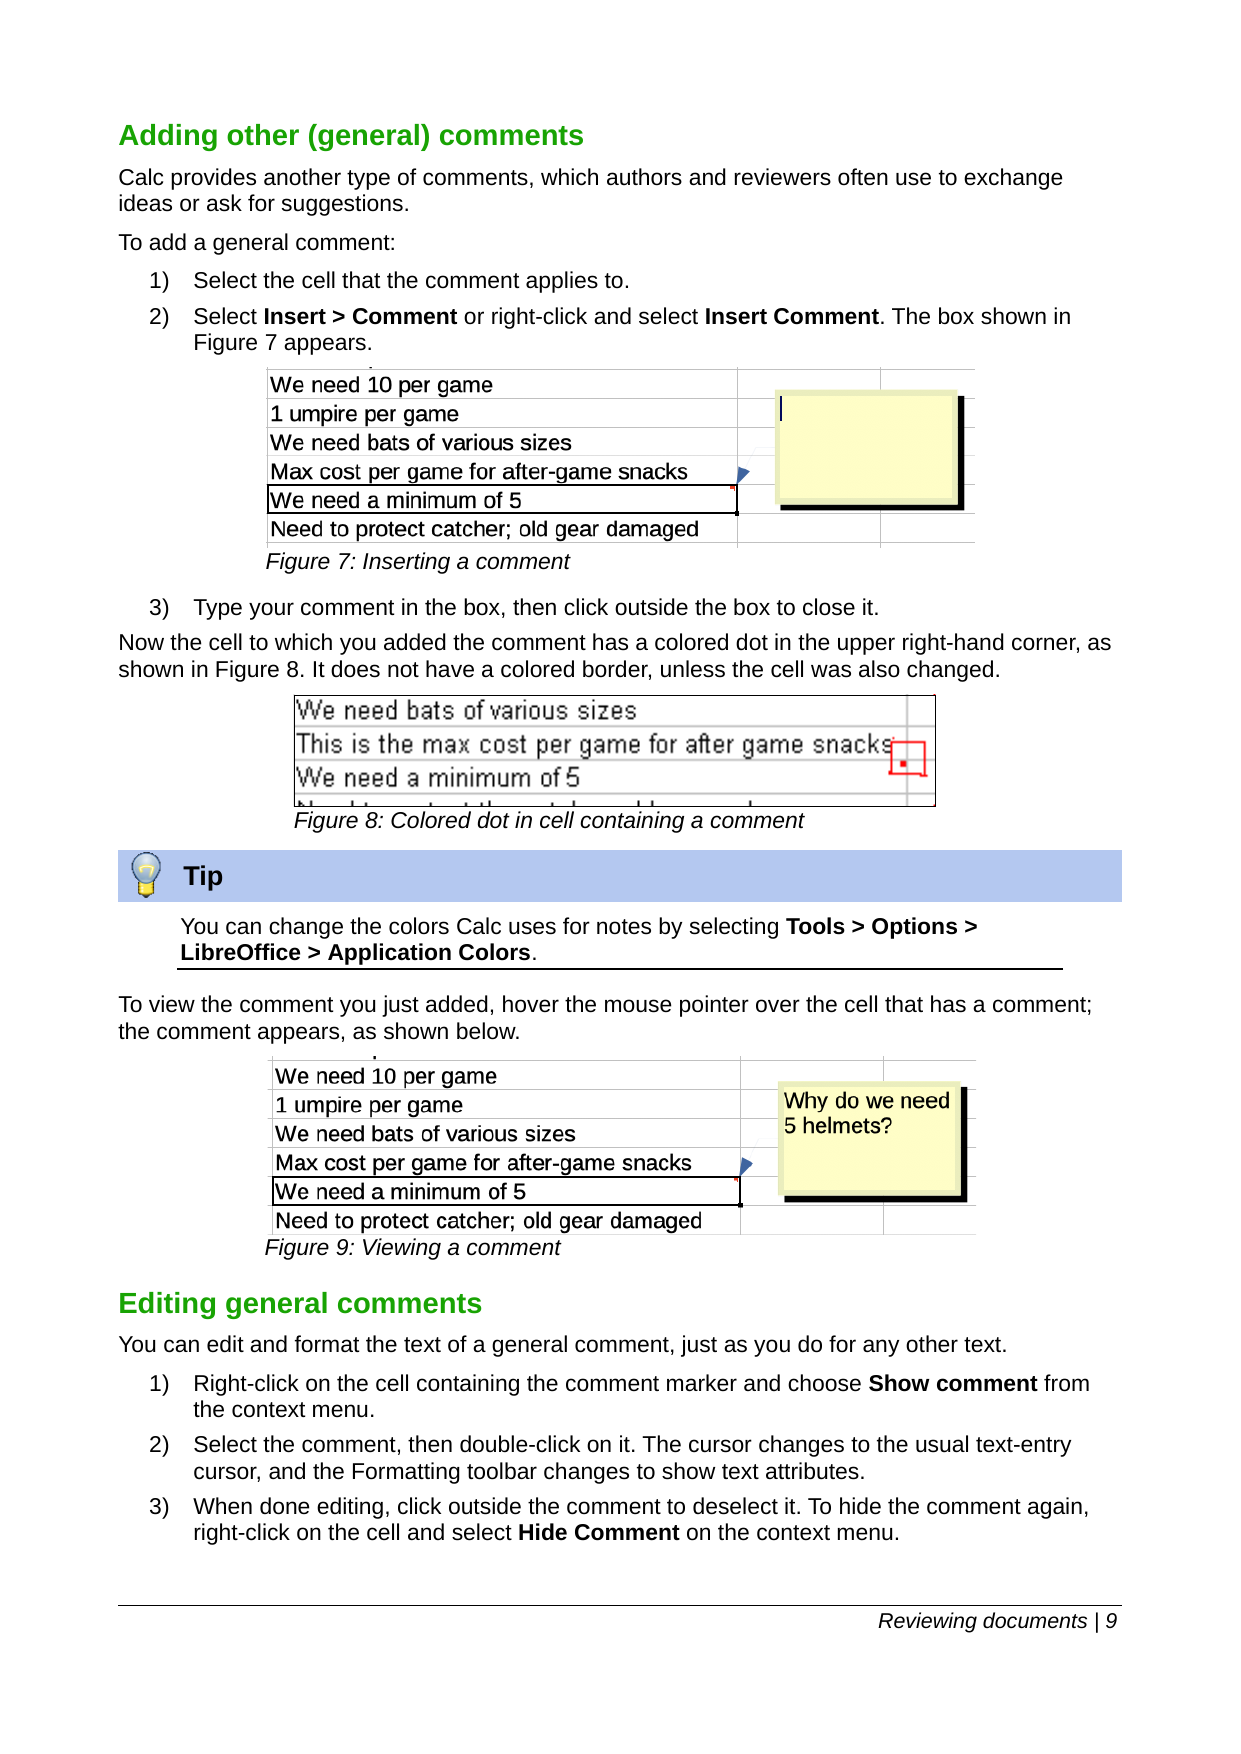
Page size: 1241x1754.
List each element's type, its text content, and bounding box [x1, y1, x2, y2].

text Now the cell to which you added the comment has a colored dot in the upper right-hand corner, as shown in Figure 8. It does not have a colored border, unless the cell was also changed. [118, 629, 1122, 682]
subtitle Tip [118, 850, 1122, 902]
text Calc provides another type of comments, which authors and reviewers often use to exchange ideas or ask for suggestions. [118, 163, 1122, 216]
text To view the comment you just added, hover the mouse pointer over the cell that has a comment; the comment appears, as shown below. [118, 991, 1122, 1044]
list Select the cell that the comment applies to. [169, 267, 1122, 294]
list Right-click on the cell containing the comment marker and choose Show comment from the context menu. [169, 1370, 1122, 1422]
text Figure 9: Viewing a comment [264, 1057, 976, 1261]
picture [295, 696, 935, 806]
picture [119, 850, 170, 901]
picture [266, 367, 975, 548]
text You can edit and format the text of a general comment, just as you do for any other text. [118, 1331, 1122, 1357]
subtitle Adding other (general) comments [118, 118, 1122, 152]
list Type your comment in the box, then click outside the box to close it. [169, 594, 1122, 620]
list When done editing, click outside the comment to deselect it. To hide the comment again, right-click on the cell and select Hide Comment on the context menu. [169, 1493, 1122, 1546]
text Figure 8: Colored dot in cell containing a comment [293, 694, 947, 833]
subtitle Editing general comments [118, 1286, 1122, 1319]
list Select Insert > Comment or right-click and select Insert Comment. The box shown in Figure 7 appears. [169, 303, 1122, 355]
text Figure 7: Inserting a comment [265, 367, 975, 574]
list Select the comment, then double-click on it. The cursor changes to the usual text-entry cursor, and the Formatting toolbar changes to show text attributes. [169, 1431, 1122, 1484]
text You can change the colors Calc uses for notes by selecting Tools > Options > LibreOffice > Application Colors. [177, 909, 1063, 968]
list To add a general comment: [118, 229, 1122, 255]
picture [267, 1056, 977, 1235]
